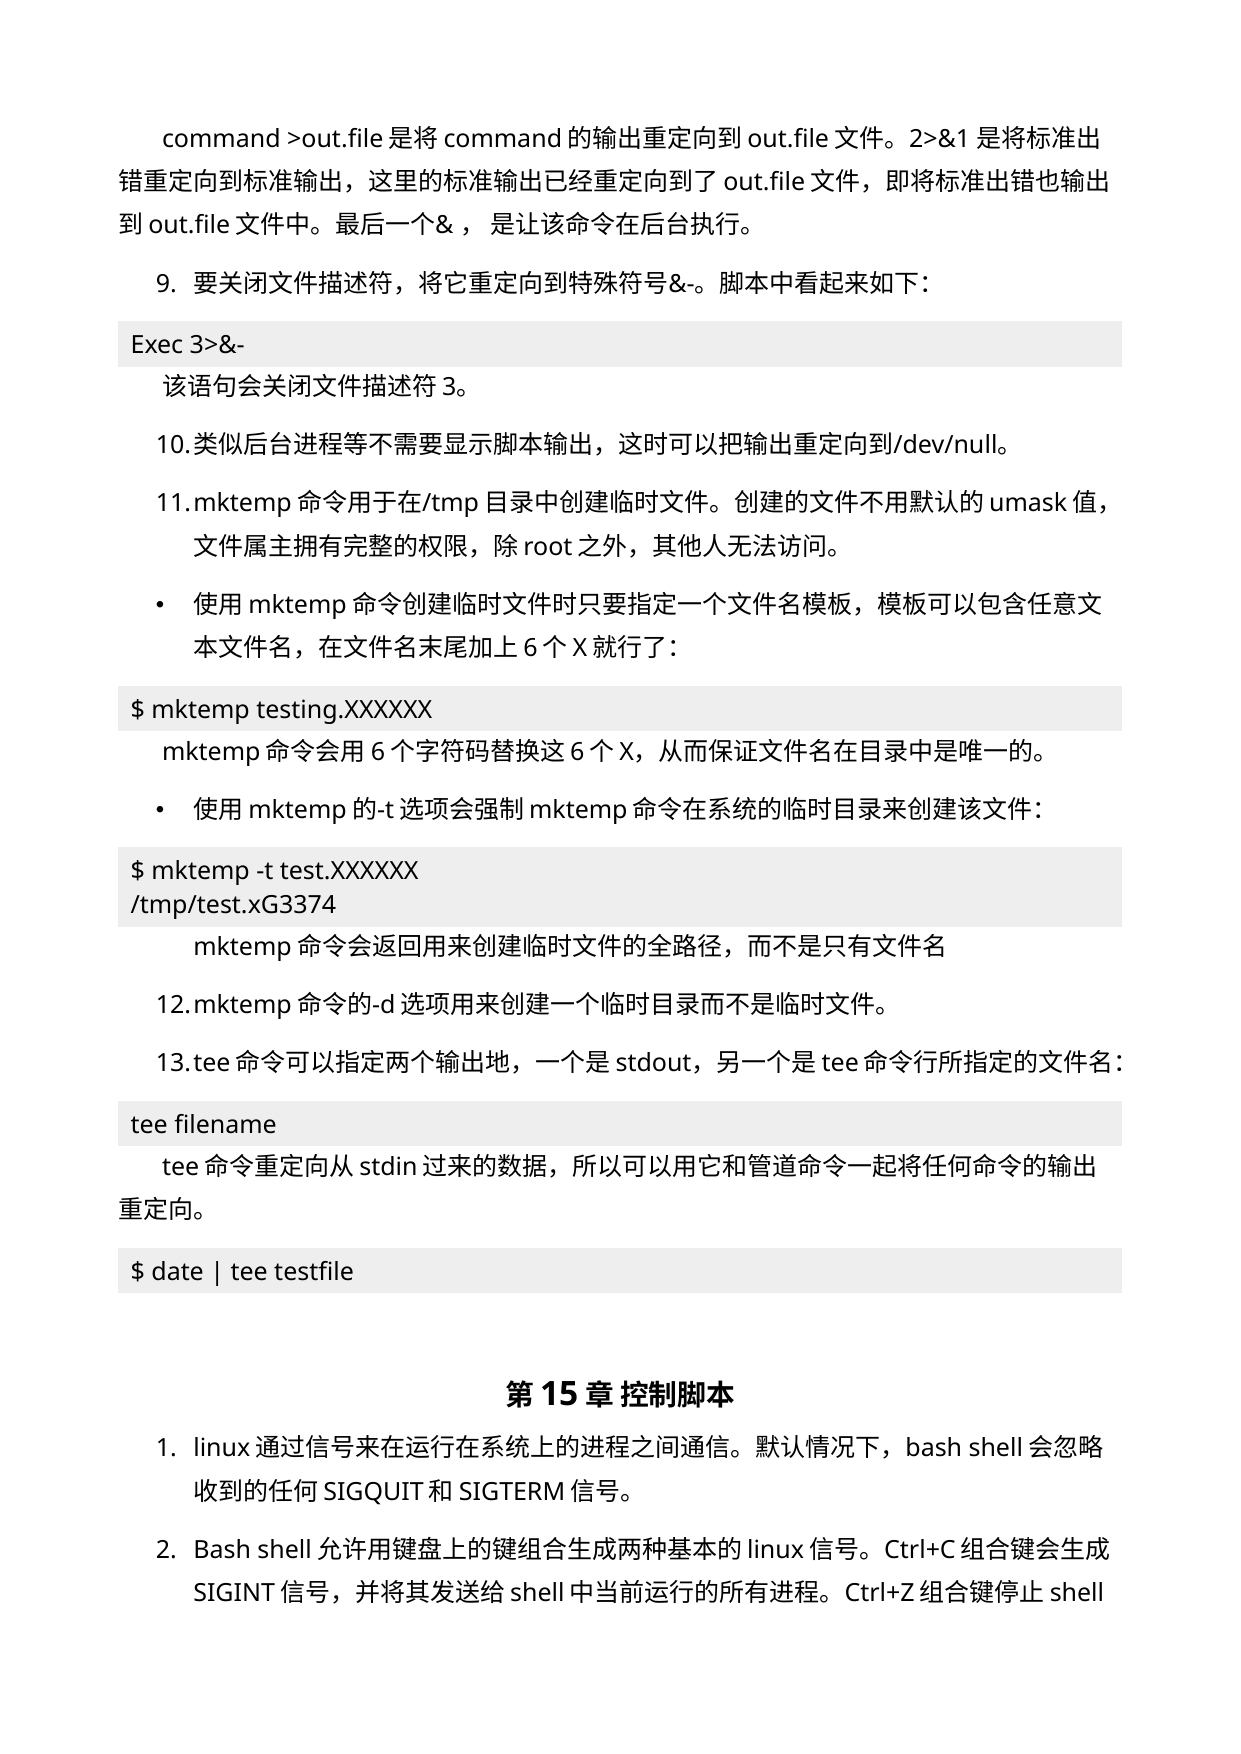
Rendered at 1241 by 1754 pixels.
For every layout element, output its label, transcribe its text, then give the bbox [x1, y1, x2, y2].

table_header tee filename [118, 1101, 1122, 1146]
list 类似后台进程等不需要显示脚本输出，这时可以把输出重定向到/dev/null。 [156, 424, 1122, 461]
list 使用mktemp的-t选项会强制mktemp命令在系统的临时目录来创建该文件： [156, 789, 1122, 825]
text command >out.file是将command的输出重定向到out.file文件。2>&1 是将标准出错重定向到标准输出，这里的标准输出已经重定向到了out.file文件，即将标准出错也输出到out.file文件中。最后一个& ， 是让该命令在后台执行。 [118, 118, 1122, 241]
table_header $ mktemp -t test.XXXXXX /tmp/test.xG3374 [118, 847, 1122, 927]
text 该语句会关闭文件描述符3。 [118, 367, 1122, 403]
text tee命令重定向从stdin过来的数据，所以可以用它和管道命令一起将任何命令的输出重定向。 [118, 1146, 1122, 1226]
list mktemp命令的-d选项用来创建一个临时目录而不是临时文件。 [156, 985, 1122, 1021]
list 使用mktemp命令创建临时文件时只要指定一个文件名模板，模板可以包含任意文本文件名，在文件名末尾加上6个X就行了： [156, 584, 1122, 664]
list linux通过信号来在运行在系统上的进程之间通信。默认情况下，bash shell会忽略收到的任何SIGQUIT和SIGTERM信号。 [156, 1428, 1122, 1507]
list Bash shell允许用键盘上的键组合生成两种基本的linux信号。Ctrl+C组合键会生成SIGINT信号，并将其发送给shell中当前运行的所有进程。Ctrl+Z组合键停止shell中运行的任何进程。停止进程不同于终止进程，停止进程会让程序继续保留在内存中，并能从上次停止的位置继续运行。 [156, 1529, 1122, 1609]
list 要关闭文件描述符，将它重定向到特殊符号&-。脚本中看起来如下： [156, 263, 1122, 299]
list mktemp命令会返回用来创建临时文件的全路径，而不是只有文件名 [156, 927, 1122, 963]
table_header $ mktemp testing.XXXXXX [118, 686, 1122, 731]
table_header $ date | tee testfile [118, 1248, 1122, 1293]
text mktemp命令会用6个字符码替换这6个X，从而保证文件名在目录中是唯一的。 [118, 731, 1122, 767]
list tee命令可以指定两个输出地，一个是stdout，另一个是tee命令行所指定的文件名： [156, 1043, 1122, 1079]
list mktemp命令用于在/tmp目录中创建临时文件。创建的文件不用默认的umask值，文件属主拥有完整的权限，除root之外，其他人无法访问。 [156, 483, 1122, 562]
subtitle 第15章 控制脚本 [118, 1369, 1122, 1415]
table_header Exec 3>&- [118, 321, 1122, 367]
